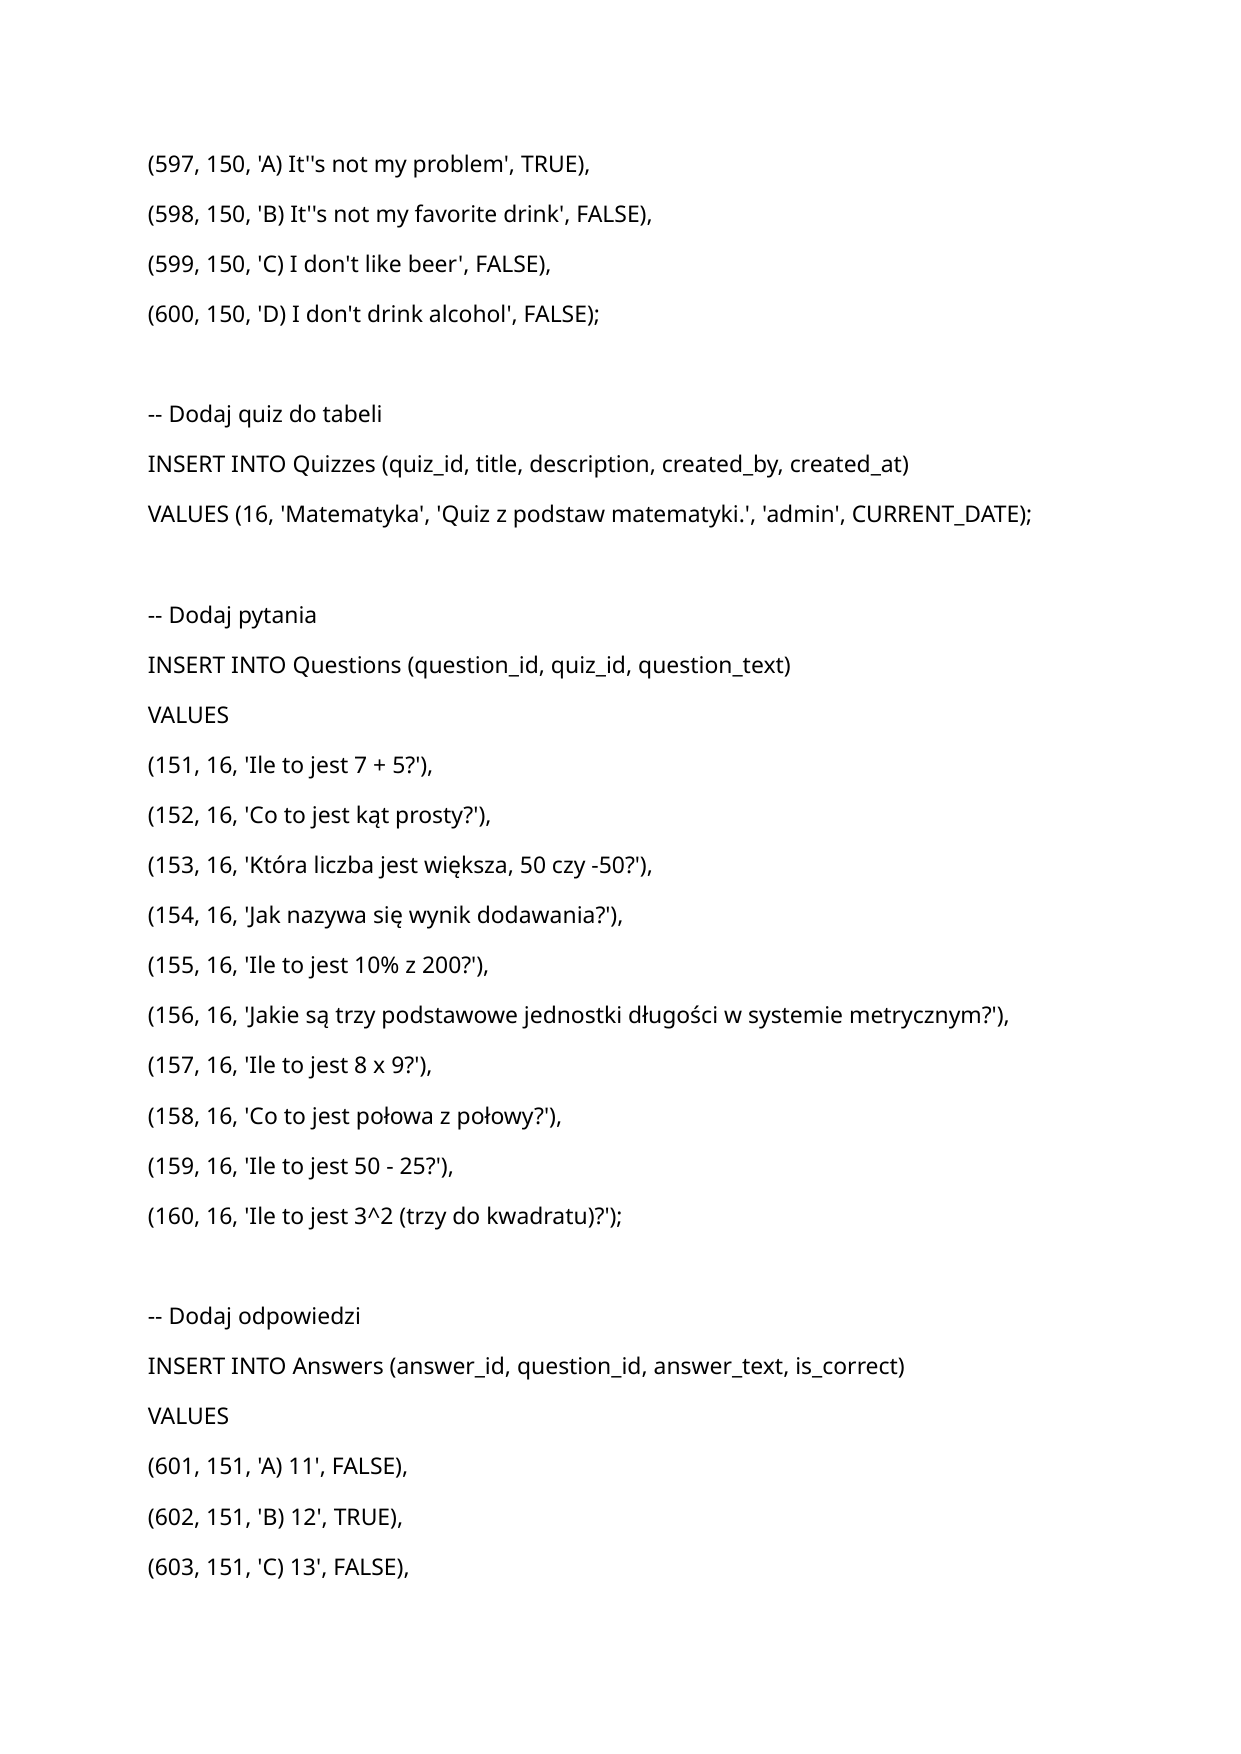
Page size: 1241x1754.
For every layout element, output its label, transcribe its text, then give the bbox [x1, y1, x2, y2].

text (158, 16, 'Co to jest połowa z połowy?'), [148, 1099, 1093, 1131]
text (153, 16, 'Która liczba jest większa, 50 czy -50?'), [148, 849, 1093, 880]
text -- Dodaj odpowiedzi [148, 1300, 1093, 1331]
text (601, 151, 'A) 11', FALSE), [148, 1450, 1093, 1482]
text (603, 151, 'C) 13', FALSE), [148, 1551, 1093, 1582]
text VALUES [148, 699, 1093, 730]
text (597, 150, 'A) It''s not my problem', TRUE), [148, 148, 1093, 179]
text (157, 16, 'Ile to jest 8 x 9?'), [148, 1049, 1093, 1081]
text (154, 16, 'Jak nazywa się wynik dodawania?'), [148, 899, 1093, 930]
text VALUES (16, 'Matematyka', 'Quiz z podstaw matematyki.', 'admin', CURRENT_DATE); [148, 498, 1093, 529]
text VALUES [148, 1400, 1093, 1431]
text (159, 16, 'Ile to jest 50 - 25?'), [148, 1150, 1093, 1181]
text (155, 16, 'Ile to jest 10% z 200?'), [148, 949, 1093, 981]
text INSERT INTO Answers (answer_id, question_id, answer_text, is_correct) [148, 1350, 1093, 1381]
text (160, 16, 'Ile to jest 3^2 (trzy do kwadratu)?'); [148, 1200, 1093, 1231]
text (152, 16, 'Co to jest kąt prosty?'), [148, 799, 1093, 830]
text INSERT INTO Quizzes (quiz_id, title, description, created_by, created_at) [148, 448, 1093, 479]
text (600, 150, 'D) I don't drink alcohol', FALSE); [148, 298, 1093, 329]
text -- Dodaj quiz do tabeli [148, 398, 1093, 429]
text -- Dodaj pytania [148, 598, 1093, 630]
text (151, 16, 'Ile to jest 7 + 5?'), [148, 749, 1093, 780]
text (598, 150, 'B) It''s not my favorite drink', FALSE), [148, 198, 1093, 229]
text (156, 16, 'Jakie są trzy podstawowe jednostki długości w systemie metrycznym?'), [148, 999, 1093, 1031]
text (599, 150, 'C) I don't like beer', FALSE), [148, 248, 1093, 279]
text (602, 151, 'B) 12', TRUE), [148, 1500, 1093, 1532]
text INSERT INTO Questions (question_id, quiz_id, question_text) [148, 649, 1093, 680]
